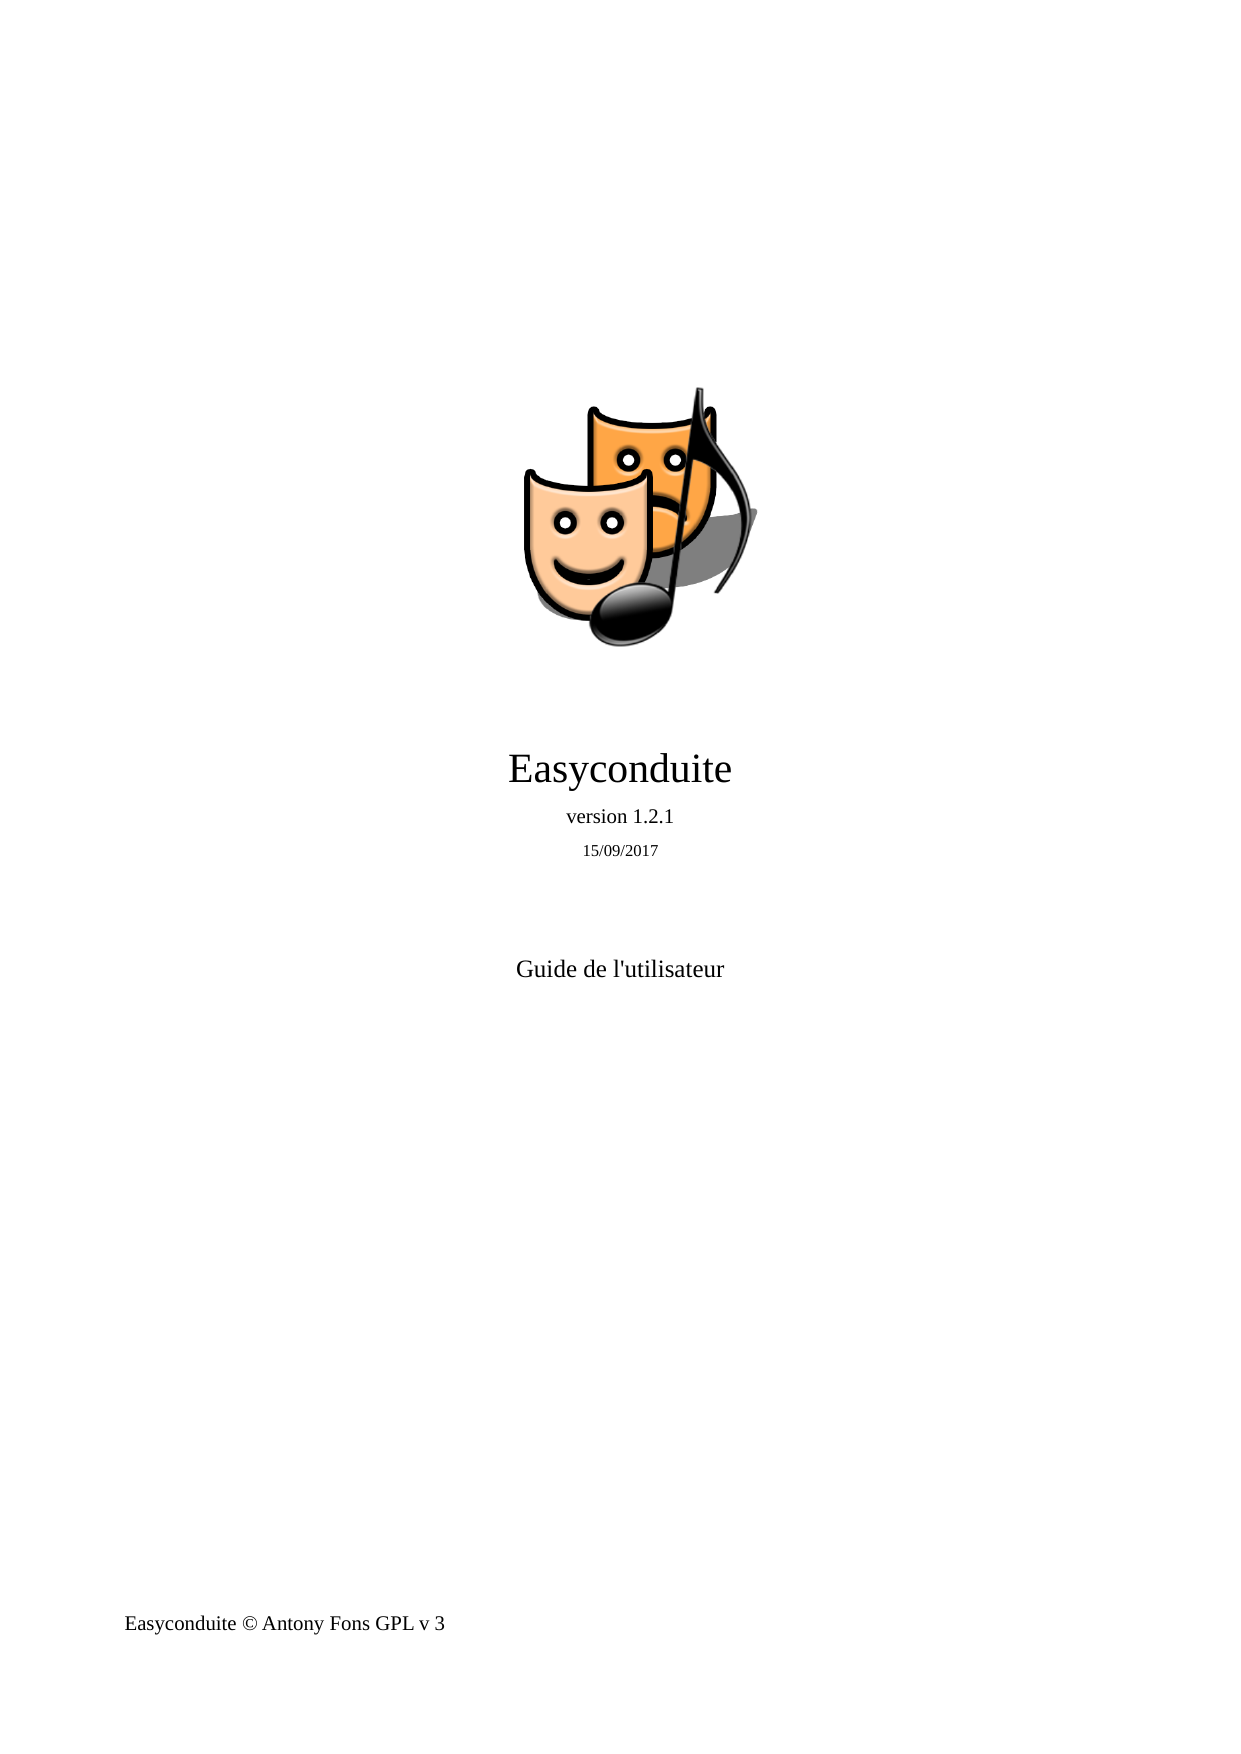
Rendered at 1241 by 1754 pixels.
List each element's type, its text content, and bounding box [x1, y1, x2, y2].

text Guide de l'utilisateur [118, 954, 1122, 983]
picture [472, 365, 768, 661]
text version 1.2.1 [118, 804, 1122, 828]
text 15/09/2017 [118, 840, 1122, 859]
text Easyconduite [118, 743, 1122, 791]
